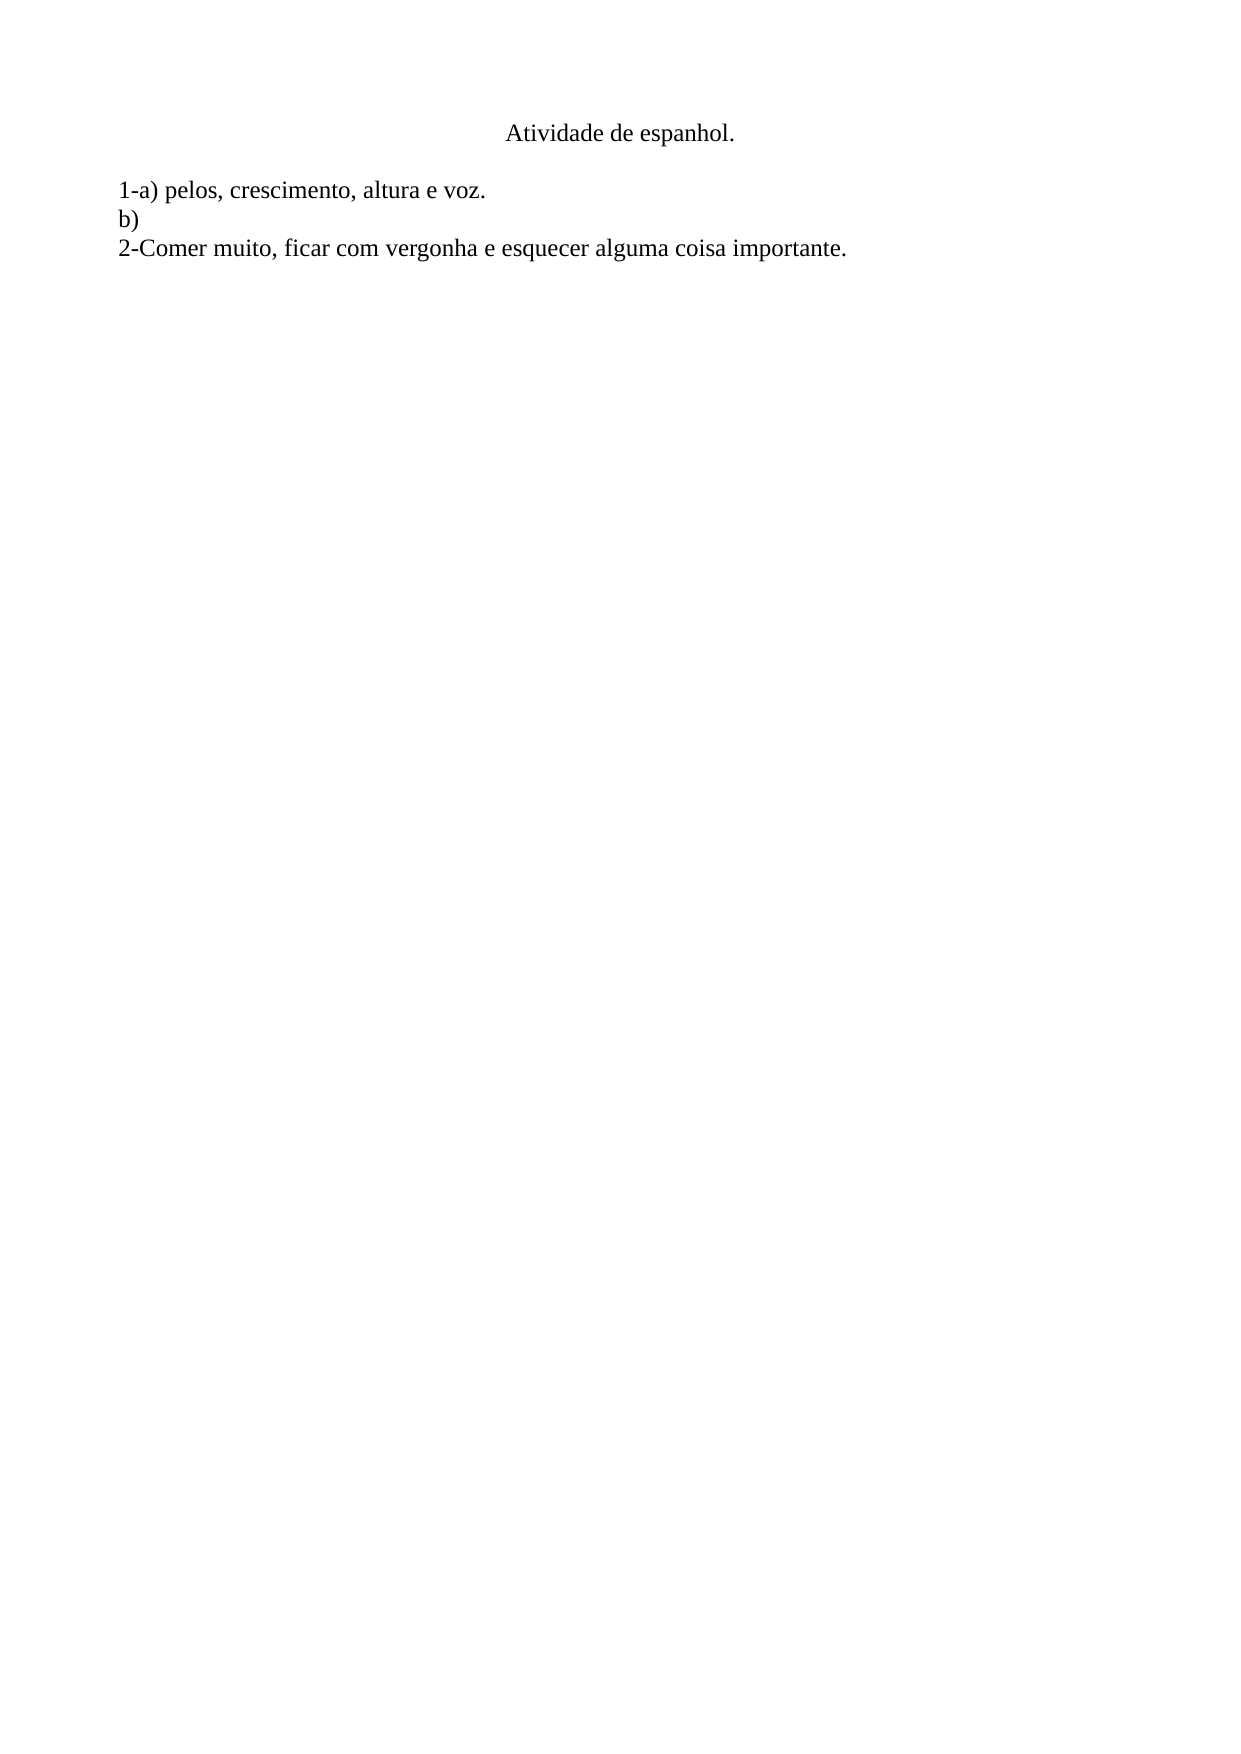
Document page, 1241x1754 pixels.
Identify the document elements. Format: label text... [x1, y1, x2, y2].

text 2-Comer muito, ficar com vergonha e esquecer alguma coisa importante. [118, 233, 1122, 262]
text 1-a) pelos, crescimento, altura e voz. [118, 176, 1122, 204]
text Atividade de espanhol. [118, 118, 1122, 147]
text b) [118, 204, 1122, 233]
